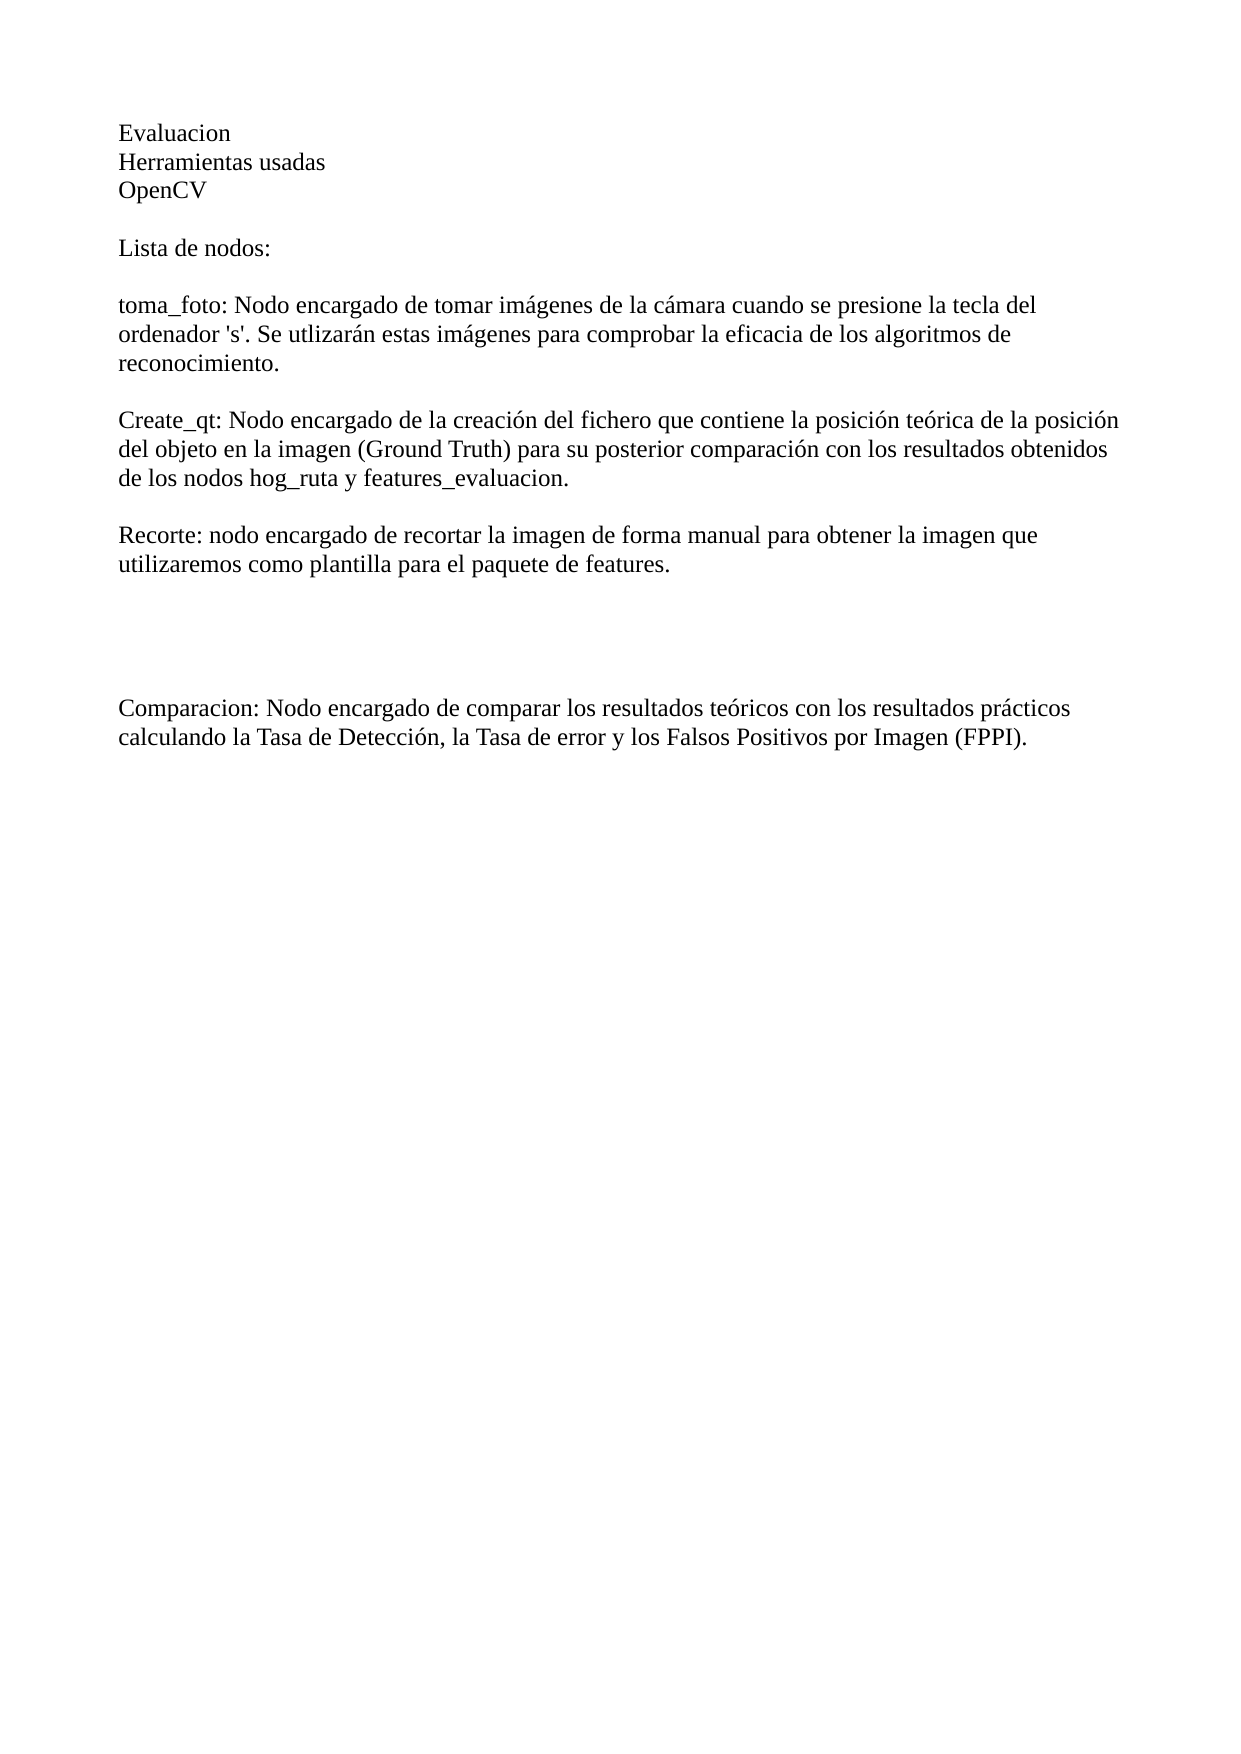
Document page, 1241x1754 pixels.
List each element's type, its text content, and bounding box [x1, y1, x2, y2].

text Comparacion: Nodo encargado de comparar los resultados teóricos con los resultados prácticos calculando la Tasa de Detección, la Tasa de error y los Falsos Positivos por Imagen (FPPI). [118, 693, 1122, 751]
text Evaluacion [118, 118, 1122, 147]
text OpenCV [118, 176, 1122, 204]
text Recorte: nodo encargado de recortar la imagen de forma manual para obtener la imagen que utilizaremos como plantilla para el paquete de features. [118, 521, 1122, 578]
text Create_qt: Nodo encargado de la creación del fichero que contiene la posición teórica de la posición del objeto en la imagen (Ground Truth) para su posterior comparación con los resultados obtenidos de los nodos hog_ruta y features_evaluacion. [118, 406, 1122, 492]
text Lista de nodos: [118, 233, 1122, 262]
text Herramientas usadas [118, 147, 1122, 176]
text toma_foto: Nodo encargado de tomar imágenes de la cámara cuando se presione la tecla del ordenador 's'. Se utlizarán estas imágenes para comprobar la eficacia de los algoritmos de reconocimiento. [118, 291, 1122, 377]
